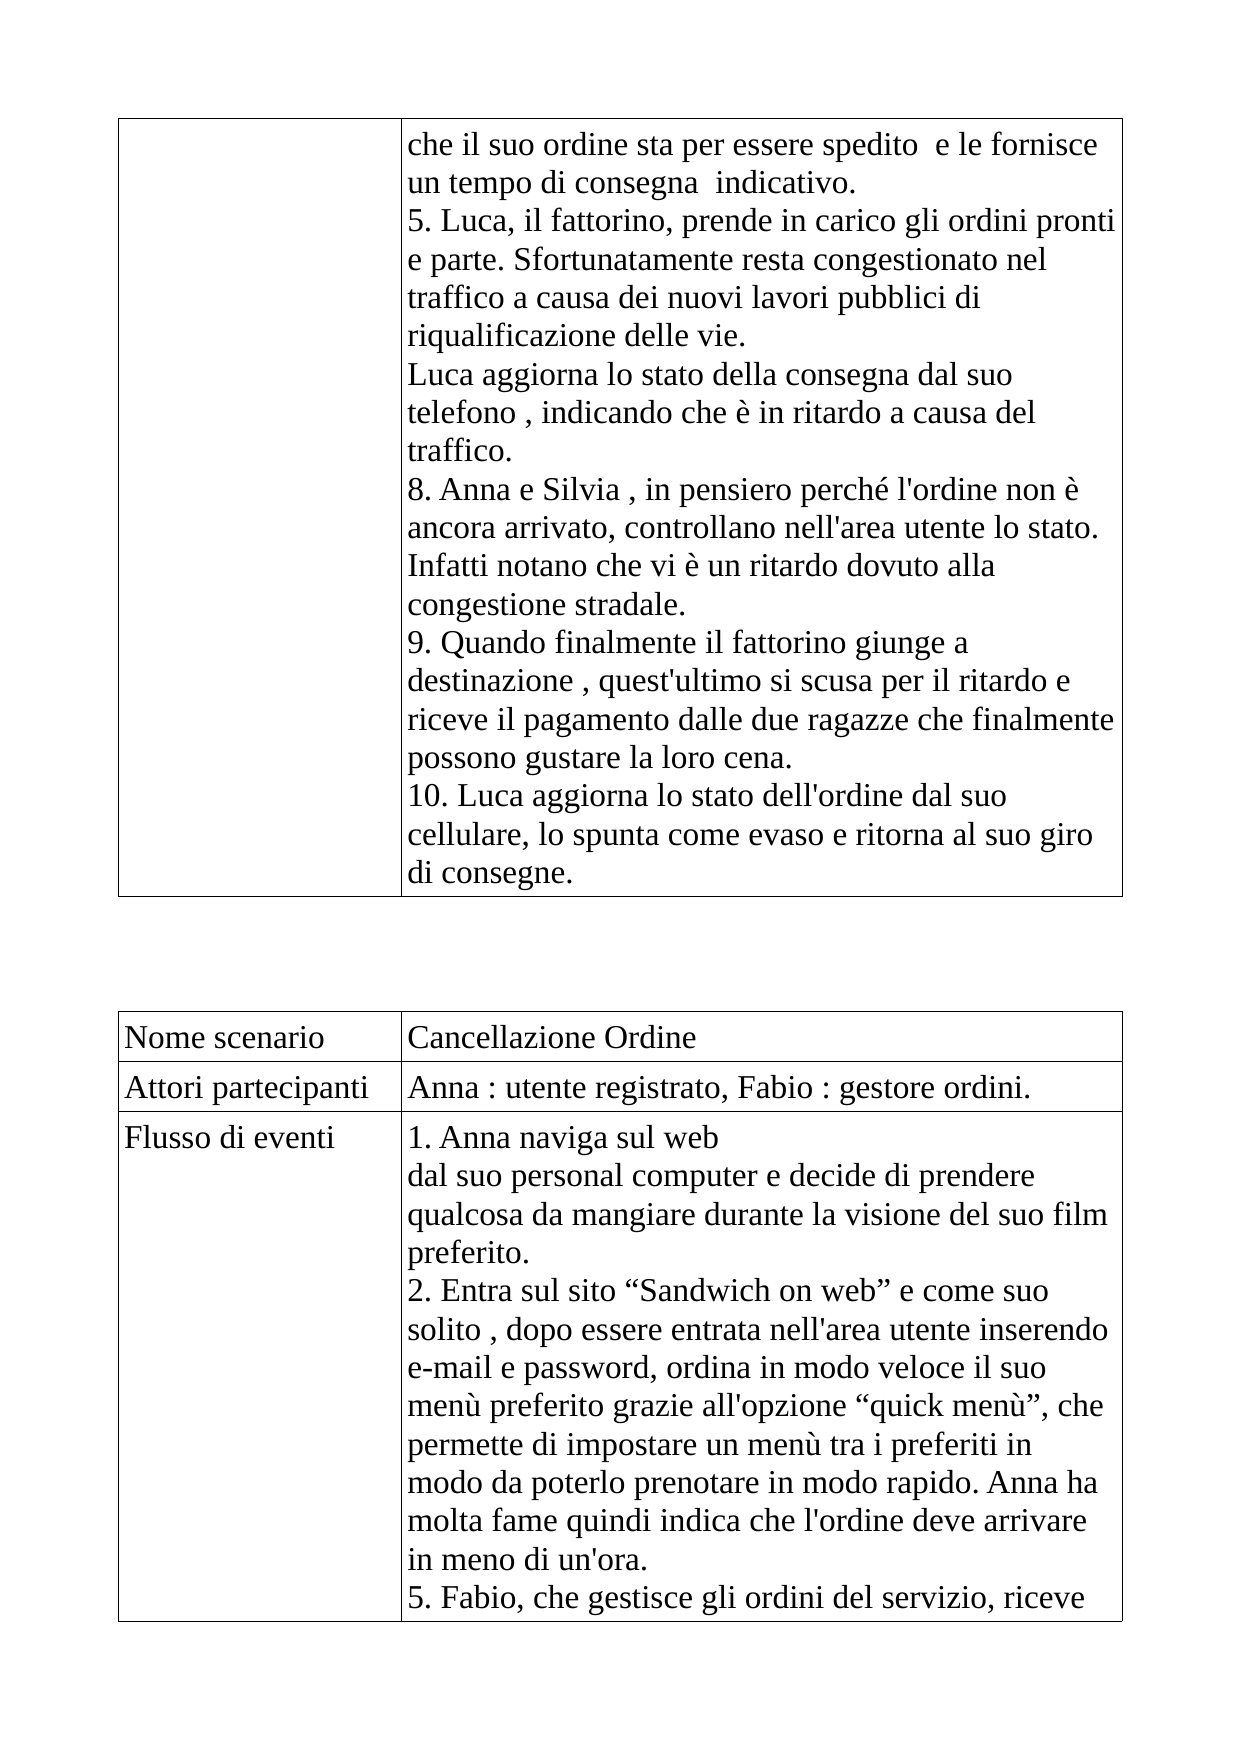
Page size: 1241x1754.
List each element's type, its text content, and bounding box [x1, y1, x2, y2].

table_cell [119, 119, 401, 896]
table_cell Attori partecipanti [119, 1062, 401, 1111]
table_cell che il suo ordine sta per essere spedito e le fornisce un tempo di consegna indicativo. 5. Luca, il fattorino, prende in carico gli ordini pronti e parte. Sfortunatamente resta congestionato nel traffico a causa dei nuovi lavori pubblici di riqualificazione delle vie. Luca aggiorna lo stato della consegna dal suo telefono , indicando che è in ritardo a causa del traffico. 8. Anna e Silvia , in pensiero perché l'ordine non è ancora arrivato, controllano nell'area utente lo stato. Infatti notano che vi è un ritardo dovuto alla congestione stradale. 9. Quando finalmente il fattorino giunge a destinazione , quest'ultimo si scusa per il ritardo e riceve il pagamento dalle due ragazze che finalmente possono gustare la loro cena. 10. Luca aggiorna lo stato dell'ordine dal suo cellulare, lo spunta come evaso e ritorna al suo giro di consegne. [402, 119, 1122, 896]
table_header Nome scenario [119, 1012, 401, 1061]
table_cell Anna : utente registrato, Fabio : gestore ordini. [402, 1062, 1122, 1111]
table_header Cancellazione Ordine [402, 1012, 1122, 1061]
table_cell 1. Anna naviga sul web dal suo personal computer e decide di prendere qualcosa da mangiare durante la visione del suo film preferito. 2. Entra sul sito “Sandwich on web” e come suo solito , dopo essere entrata nell'area utente inserendo e-mail e password, ordina in modo veloce il suo menù preferito grazie all'opzione “quick menù”, che permette di impostare un menù tra i preferiti in modo da poterlo prenotare in modo rapido. Anna ha molta fame quindi indica che l'ordine deve arrivare in meno di un'ora. 5. Fabio, che gestisce gli ordini del servizio, riceve [402, 1112, 1122, 1621]
table_cell Flusso di eventi [119, 1112, 401, 1621]
